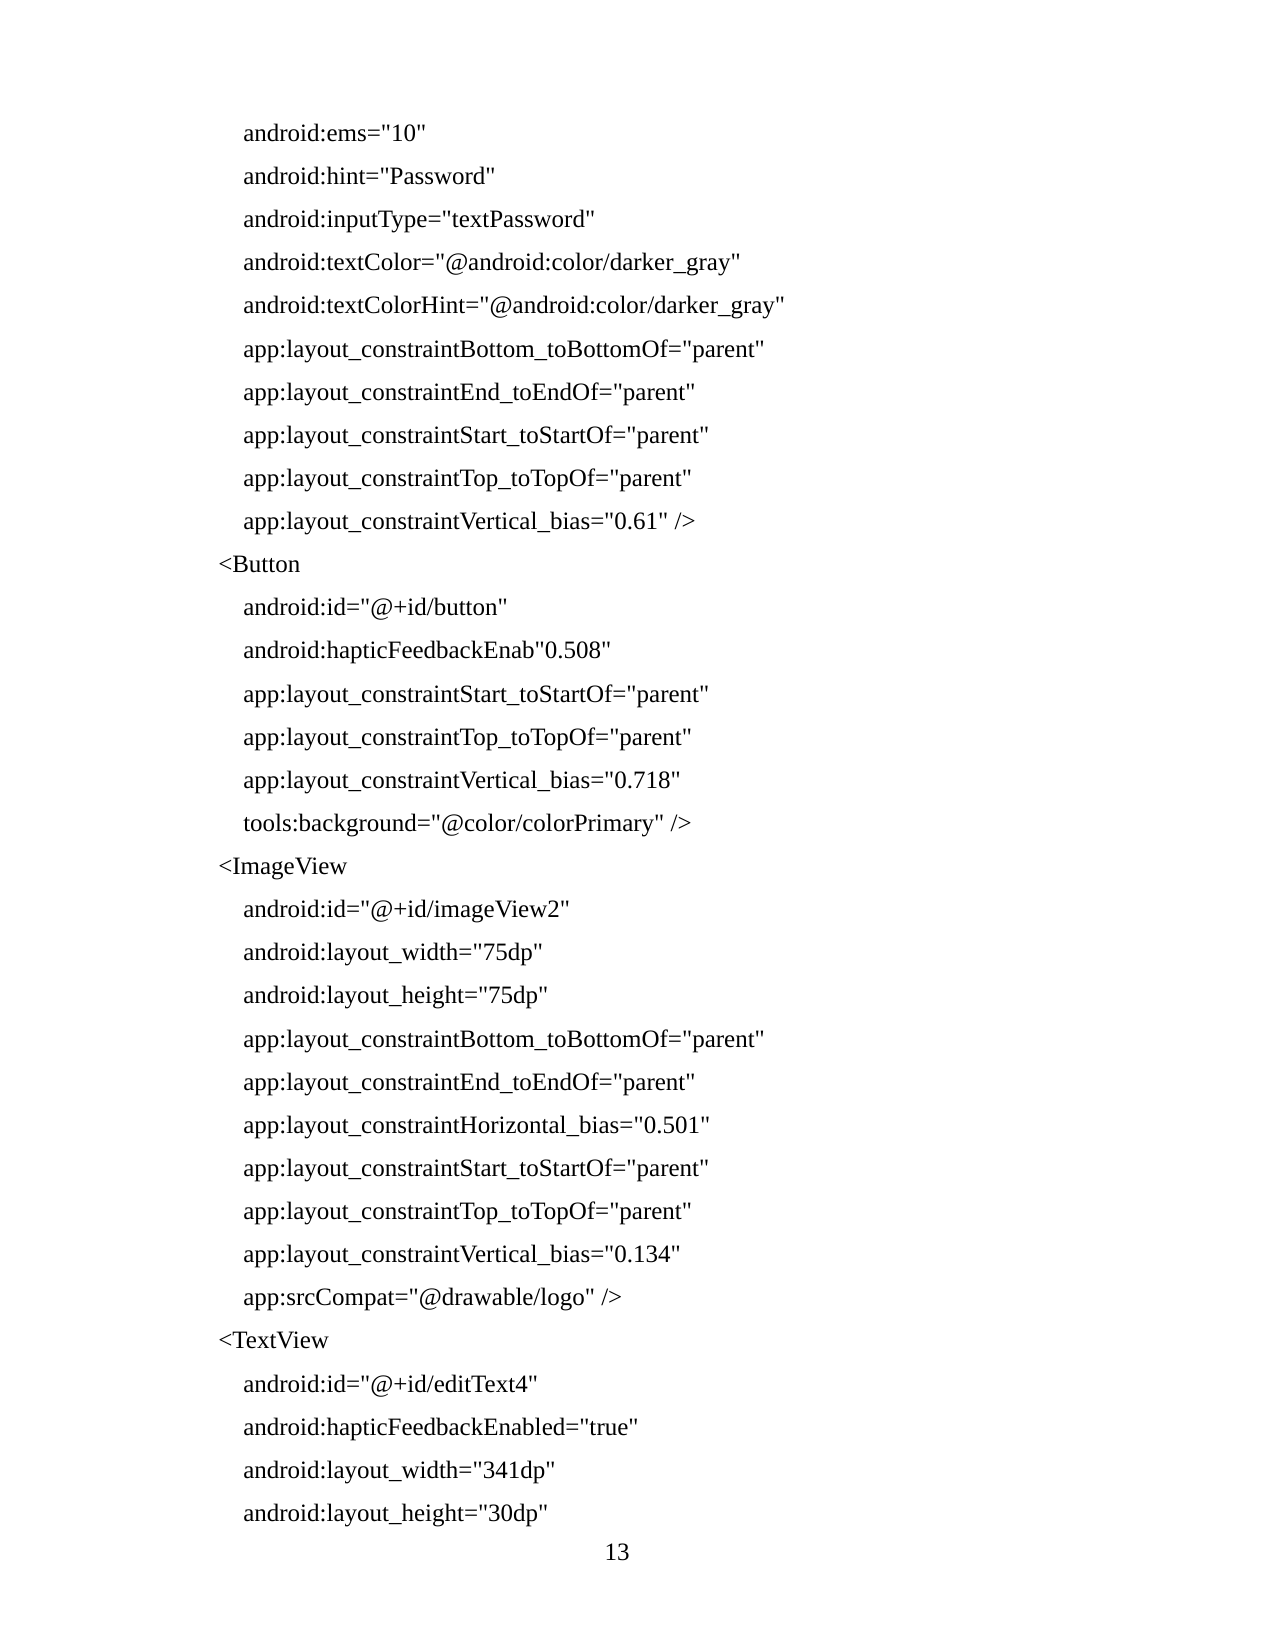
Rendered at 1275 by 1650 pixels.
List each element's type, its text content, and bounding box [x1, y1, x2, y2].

text app:layout_constraintStart_toStartOf="parent" [193, 679, 1157, 707]
text android:ems="10" [193, 118, 1157, 147]
text <Button [193, 549, 1157, 578]
text android:layout_width="75dp" [193, 937, 1157, 966]
text app:srcCompat="@drawable/logo" /> [193, 1282, 1157, 1311]
text android:id="@+id/imageView2" [193, 894, 1157, 923]
text app:layout_constraintStart_toStartOf="parent" [193, 420, 1157, 449]
text <TextView [193, 1326, 1157, 1354]
text app:layout_constraintBottom_toBottomOf="parent" [193, 1024, 1157, 1052]
text app:layout_constraintTop_toTopOf="parent" [193, 1196, 1157, 1225]
text app:layout_constraintVertical_bias="0.61" /> [193, 506, 1157, 535]
text app:layout_constraintTop_toTopOf="parent" [193, 463, 1157, 492]
text tools:background="@color/colorPrimary" /> [193, 808, 1157, 837]
text <ImageView [193, 851, 1157, 880]
text app:layout_constraintVertical_bias="0.718" [193, 765, 1157, 794]
text android:textColorHint="@android:color/darker_gray" [193, 291, 1157, 319]
text android:layout_height="75dp" [193, 981, 1157, 1009]
text android:id="@+id/button" [193, 592, 1157, 621]
text app:layout_constraintStart_toStartOf="parent" [193, 1153, 1157, 1182]
text app:layout_constraintBottom_toBottomOf="parent" [193, 334, 1157, 362]
text android:hapticFeedbackEnabled="true" [193, 1412, 1157, 1441]
text app:layout_constraintEnd_toEndOf="parent" [193, 1067, 1157, 1096]
text android:hint="Password" [193, 161, 1157, 190]
text app:layout_constraintEnd_toEndOf="parent" [193, 377, 1157, 406]
text app:layout_constraintVertical_bias="0.134" [193, 1239, 1157, 1268]
text android:hapticFeedbackEnab"0.508" [193, 636, 1157, 664]
text app:layout_constraintTop_toTopOf="parent" [193, 722, 1157, 751]
text android:inputType="textPassword" [193, 204, 1157, 233]
text android:textColor="@android:color/darker_gray" [193, 247, 1157, 276]
text android:layout_width="341dp" [193, 1455, 1157, 1484]
text android:layout_height="30dp" [193, 1498, 1157, 1527]
text app:layout_constraintHorizontal_bias="0.501" [193, 1110, 1157, 1139]
text android:id="@+id/editText4" [193, 1369, 1157, 1397]
